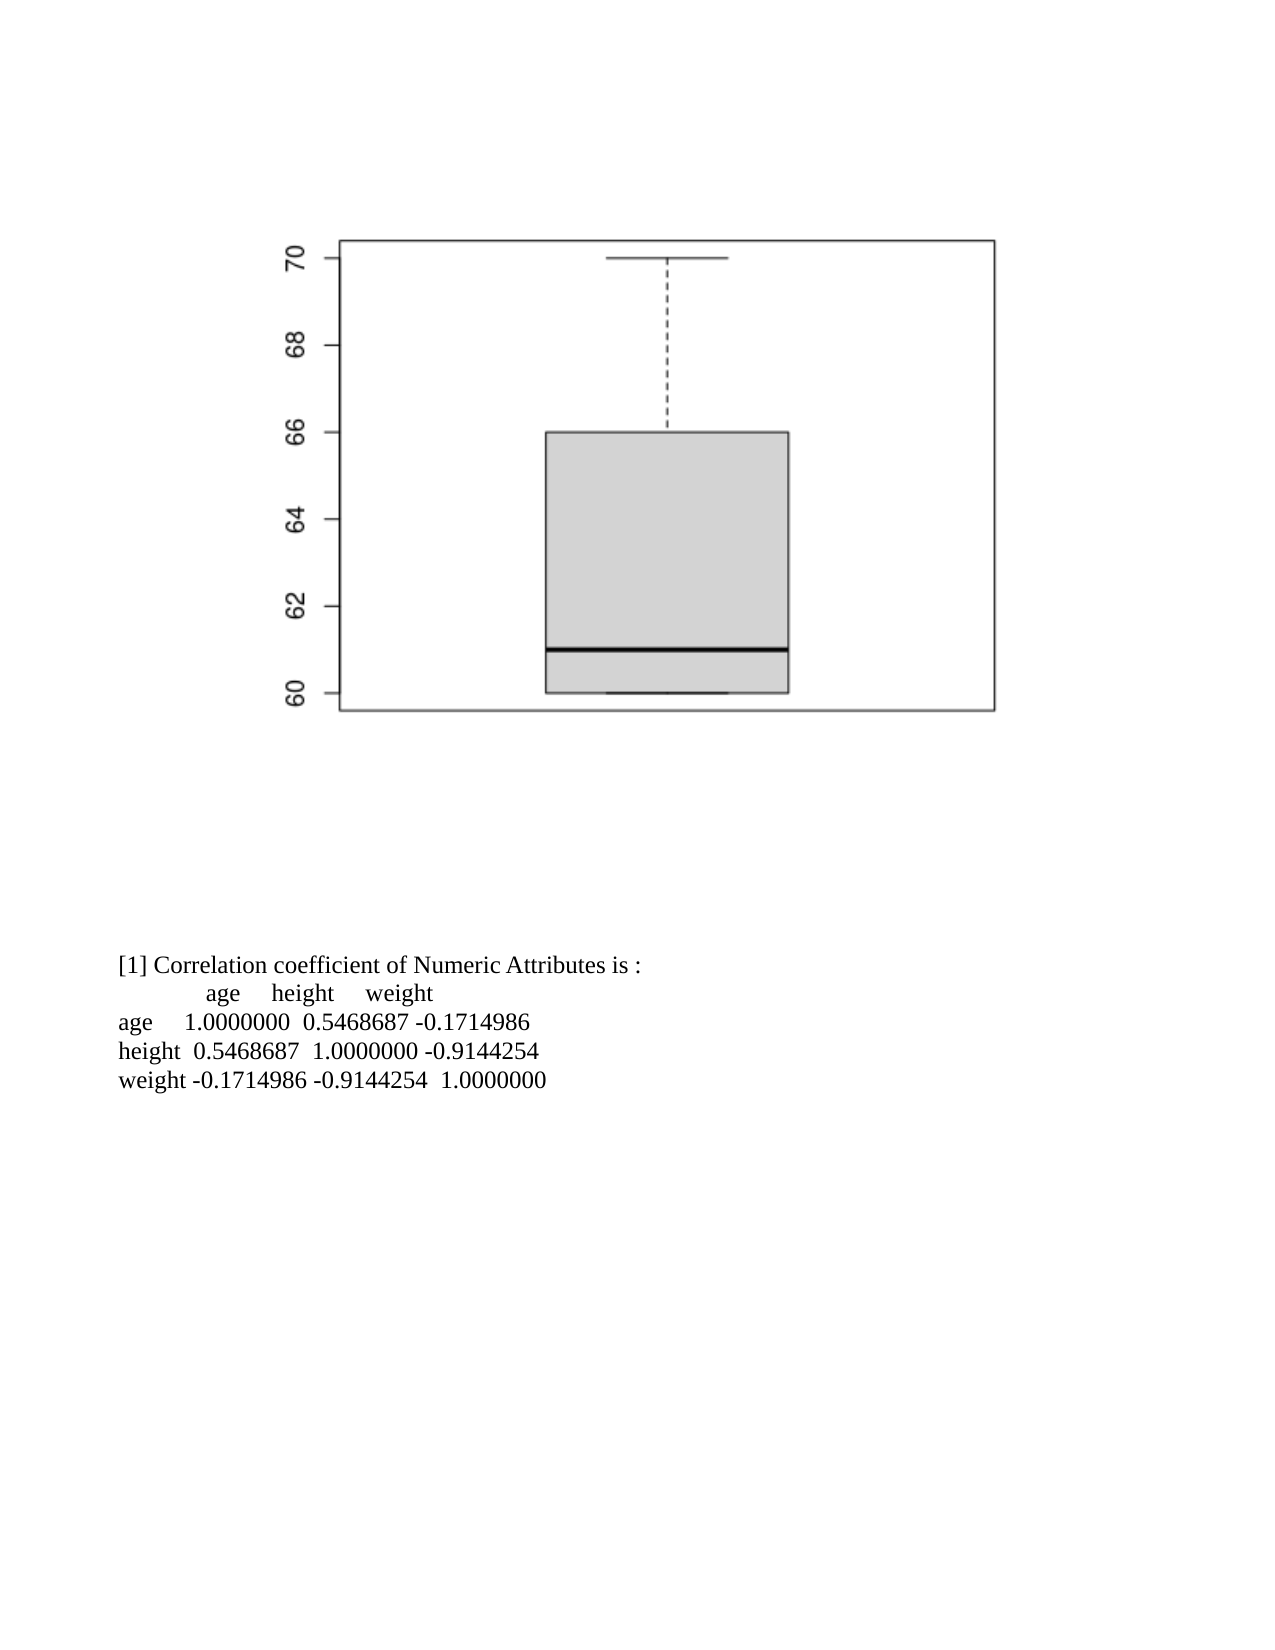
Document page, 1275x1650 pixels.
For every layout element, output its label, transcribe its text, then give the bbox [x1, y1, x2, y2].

text weight -0.1714986 -0.9144254 1.0000000 [118, 1065, 1157, 1093]
picture [217, 118, 1058, 864]
text age height weight [118, 978, 1157, 1007]
text [1] Correlation coefficient of Numeric Attributes is : [118, 950, 1157, 978]
text age 1.0000000 0.5468687 -0.1714986 [118, 1007, 1157, 1036]
text height 0.5468687 1.0000000 -0.9144254 [118, 1036, 1157, 1065]
